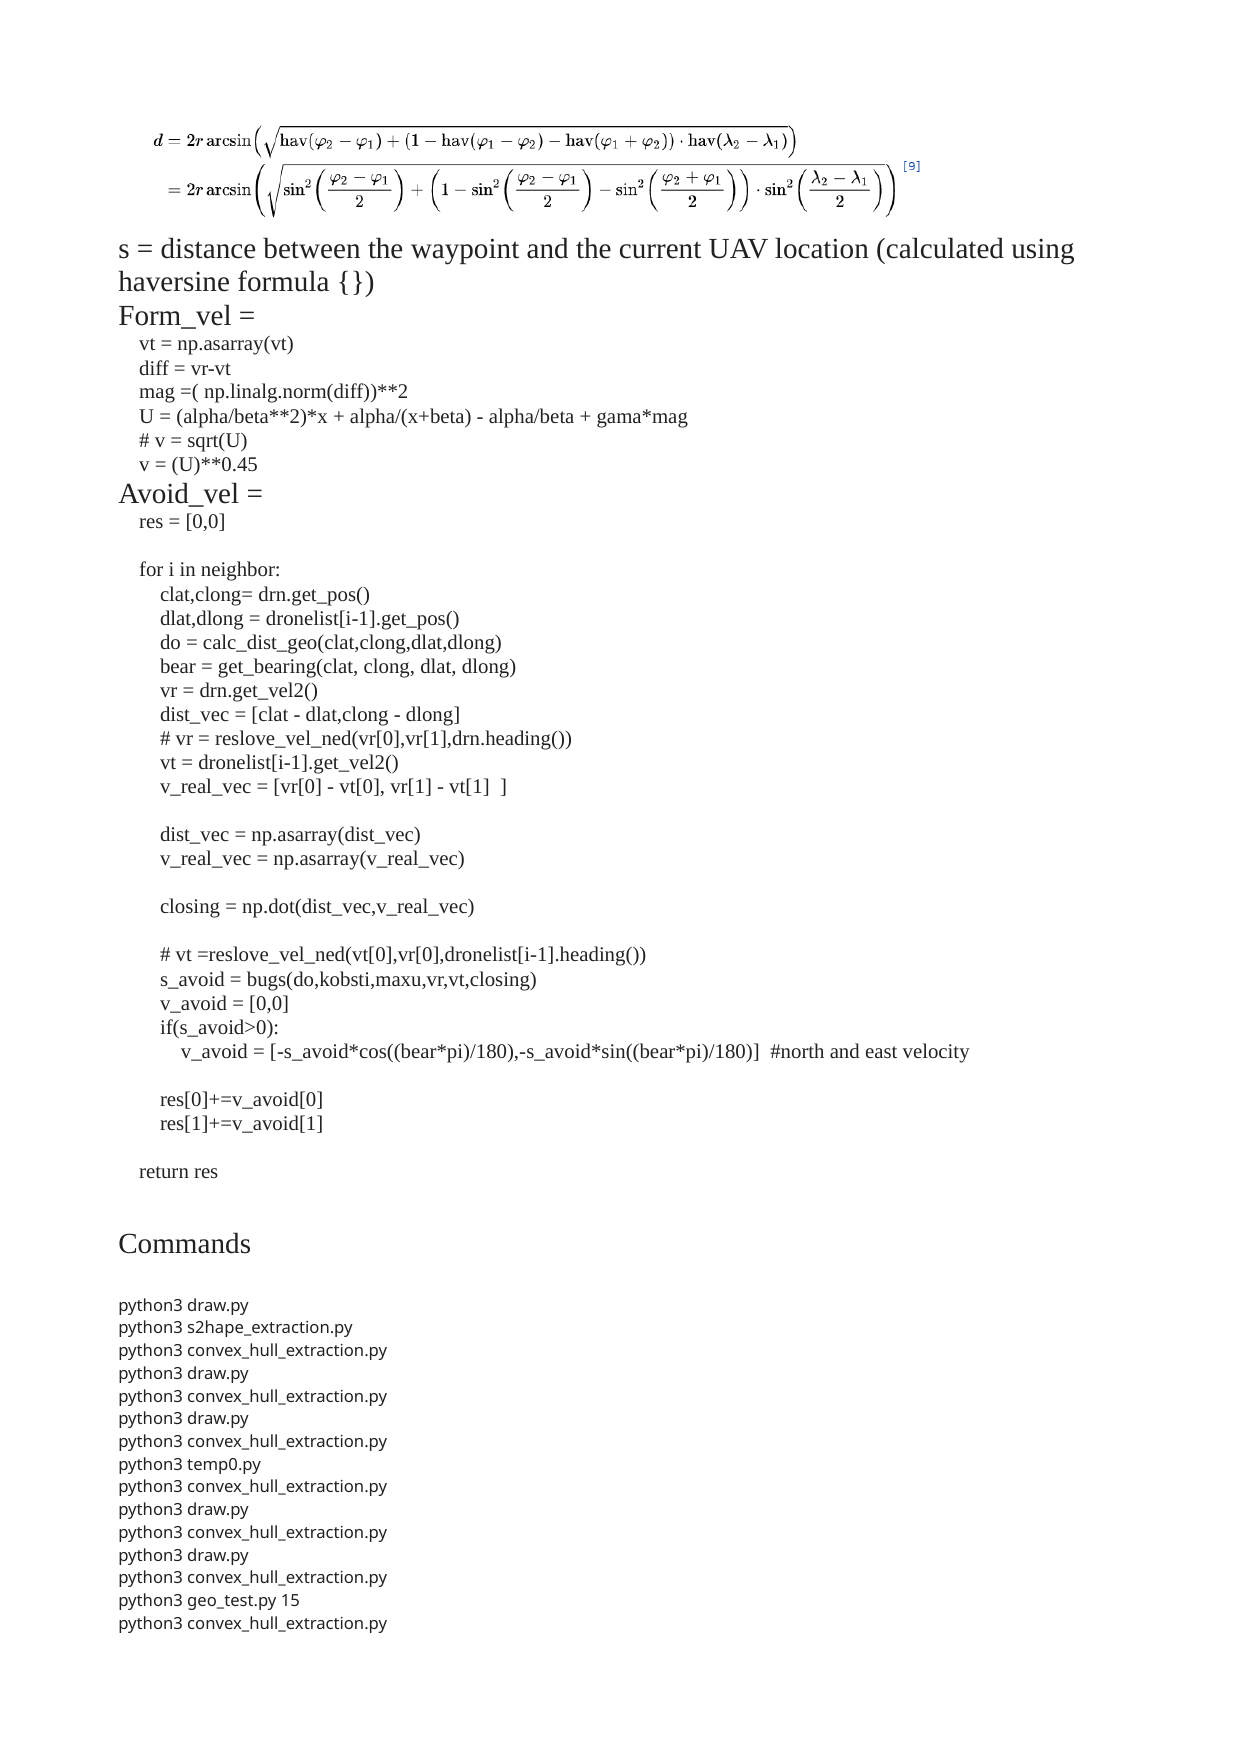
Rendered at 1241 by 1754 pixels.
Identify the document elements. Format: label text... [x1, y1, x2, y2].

text # vt =reslove_vel_ned(vt[0],vr[0],dronelist[i-1].heading()) [118, 942, 1122, 966]
text Form_vel = [118, 298, 1122, 331]
text python3 draw.py [118, 1293, 1122, 1316]
text python3 temp0.py [118, 1452, 1122, 1475]
text python3 s2hape_extraction.py [118, 1316, 1122, 1339]
text do = calc_dist_geo(clat,clong,dlat,dlong) [118, 629, 1122, 654]
text vr = drn.get_vel2() [118, 678, 1122, 702]
text python3 convex_hull_extraction.py [118, 1384, 1122, 1407]
text s_avoid = bugs(do,kobsti,maxu,vr,vt,closing) [118, 966, 1122, 991]
text python3 convex_hull_extraction.py [118, 1339, 1122, 1361]
text # v = sqrt(U) [118, 428, 1122, 452]
text res = [0,0] [118, 509, 1122, 533]
text python3 convex_hull_extraction.py [118, 1429, 1122, 1452]
text mag =( np.linalg.norm(diff))**2 [118, 379, 1122, 403]
text res[1]+=v_avoid[1] [118, 1111, 1122, 1135]
text python3 convex_hull_extraction.py [118, 1611, 1122, 1634]
text dist_vec = [clat - dlat,clong - dlong] [118, 702, 1122, 726]
text v_avoid = [0,0] [118, 991, 1122, 1014]
text python3 geo_test.py 15 [118, 1588, 1122, 1611]
text return res [118, 1159, 1122, 1183]
text python3 draw.py [118, 1361, 1122, 1384]
text clat,clong= drn.get_pos() [118, 581, 1122, 606]
text U = (alpha/beta**2)*x + alpha/(x+beta) - alpha/beta + gama*mag [118, 403, 1122, 428]
text python3 draw.py [118, 1543, 1122, 1566]
text Avoid_vel = [118, 476, 1122, 509]
text bear = get_bearing(clat, clong, dlat, dlong) [118, 654, 1122, 678]
text python3 convex_hull_extraction.py [118, 1520, 1122, 1543]
text s = distance between the waypoint and the current UAV location (calculated using haversine formula {}) [118, 231, 1122, 298]
text v_real_vec = [vr[0] - vt[0], vr[1] - vt[1] ] [118, 774, 1122, 798]
text dlat,dlong = dronelist[i-1].get_pos() [118, 606, 1122, 629]
text dist_vec = np.asarray(dist_vec) [118, 822, 1122, 846]
text diff = vr-vt [118, 355, 1122, 379]
text python3 convex_hull_extraction.py [118, 1566, 1122, 1588]
text res[0]+=v_avoid[0] [118, 1087, 1122, 1111]
text vt = dronelist[i-1].get_vel2() [118, 750, 1122, 774]
text vt = np.asarray(vt) [118, 331, 1122, 355]
text Commands [118, 1226, 1122, 1260]
text # vr = reslove_vel_ned(vr[0],vr[1],drn.heading()) [118, 726, 1122, 750]
text if(s_avoid>0): [118, 1014, 1122, 1039]
text python3 draw.py [118, 1407, 1122, 1429]
picture [118, 118, 1123, 231]
text v = (U)**0.45 [118, 452, 1122, 476]
text v_real_vec = np.asarray(v_real_vec) [118, 846, 1122, 870]
text for i in neighbor: [118, 557, 1122, 581]
text python3 convex_hull_extraction.py [118, 1475, 1122, 1498]
text python3 draw.py [118, 1498, 1122, 1520]
text closing = np.dot(dist_vec,v_real_vec) [118, 894, 1122, 918]
text v_avoid = [-s_avoid*cos((bear*pi)/180),-s_avoid*sin((bear*pi)/180)] #north and east velocity [118, 1039, 1122, 1063]
